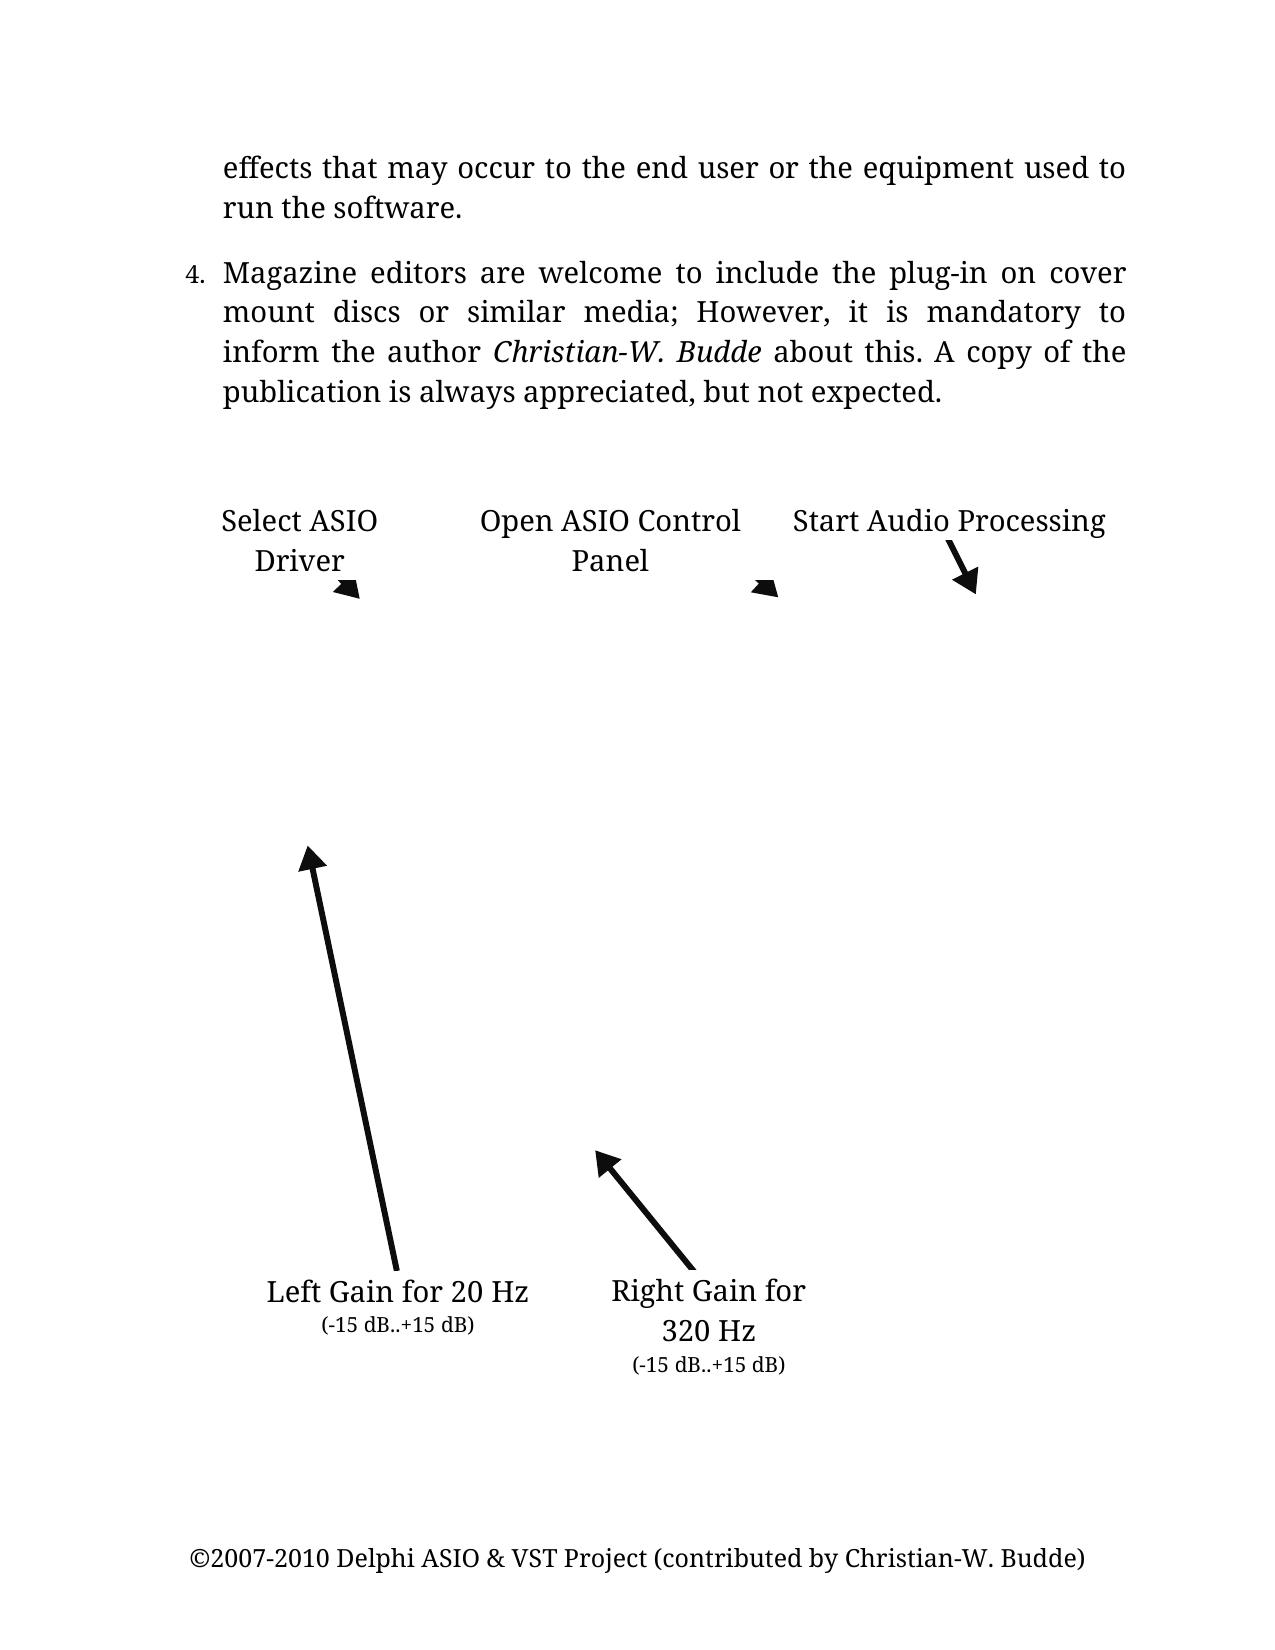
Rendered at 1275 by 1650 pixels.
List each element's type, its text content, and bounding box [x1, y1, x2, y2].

list effects that may occur to the end user or the equipment used to run the software. [185, 148, 1127, 227]
text Right Gain for 320 Hz (-15 dB..+15 dB) [564, 1270, 853, 1378]
list Magazine editors are welcome to include the plug-in on cover mount discs or similar media; However, it is mandatory to inform the author Christian-W. Budde about this. A copy of the publication is always appreciated, but not expected. [185, 252, 1127, 411]
text Left Gain for 20 Hz (-15 dB..+15 dB) [253, 1271, 542, 1339]
text Select ASIO Driver [172, 500, 427, 580]
text Open ASIO Control Panel [437, 501, 783, 580]
text Start Audio Processing [786, 501, 1113, 540]
